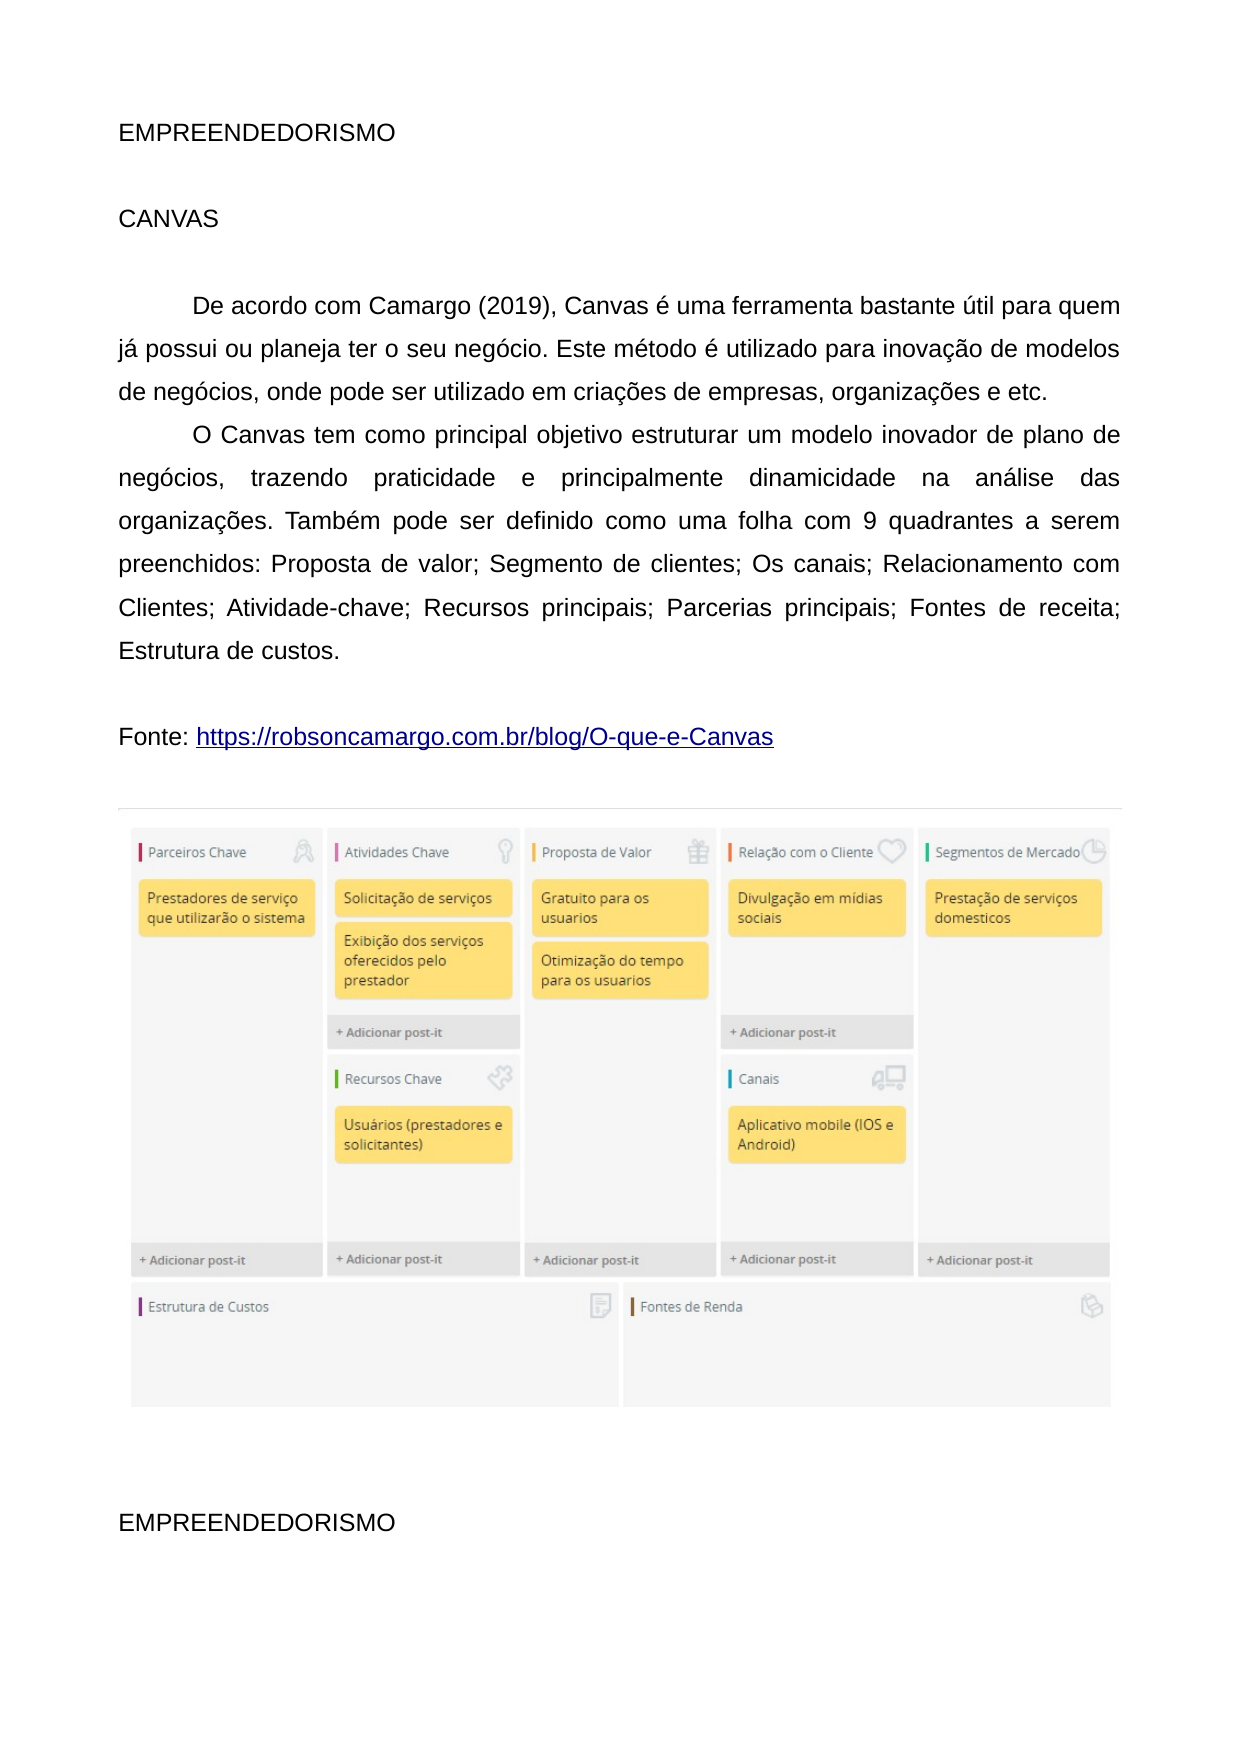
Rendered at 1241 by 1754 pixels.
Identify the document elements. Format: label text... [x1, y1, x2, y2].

text O Canvas tem como principal objetivo estruturar um modelo inovador de plano de negócios, trazendo praticidade e principalmente dinamicidade na análise das organizações. Também pode ser definido como uma folha com 9 quadrantes a serem preenchidos: Proposta de valor; Segmento de clientes; Os canais; Relacionamento com Clientes; Atividade-chave; Recursos principais; Parcerias principais; Fontes de receita; Estrutura de custos. [118, 420, 1122, 664]
text EMPREENDEDORISMO [118, 1508, 1122, 1536]
text De acordo com Camargo (2019), Canvas é uma ferramenta bastante útil para quem já possui ou planeja ter o seu negócio. Este método é utilizado para inovação de modelos de negócios, onde pode ser utilizado em criações de empresas, organizações e etc. [118, 291, 1122, 406]
text CANVAS [118, 204, 1122, 233]
text EMPREENDEDORISMO [118, 118, 1122, 147]
text Fonte: https://robsoncamargo.com.br/blog/O-que-e-Canvas [118, 722, 1122, 751]
picture [118, 808, 1123, 1407]
